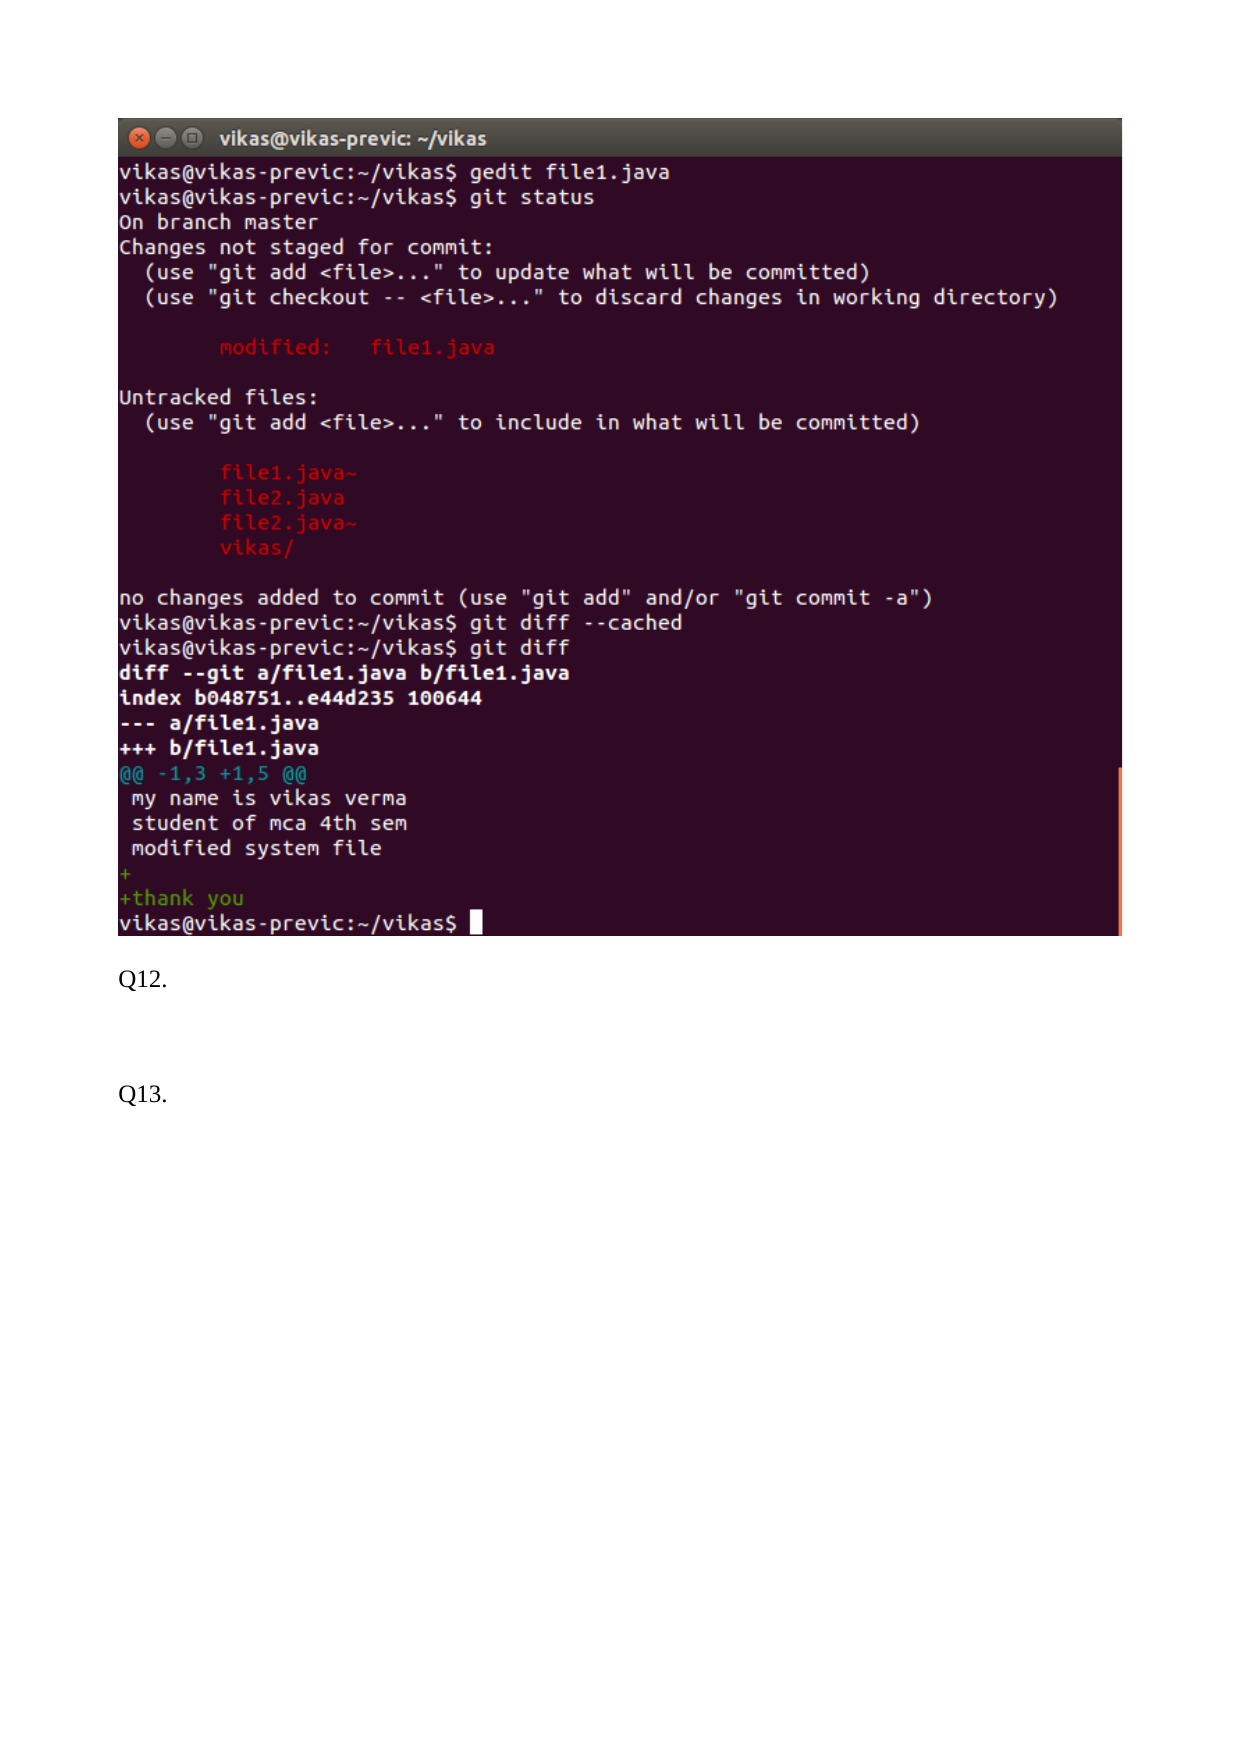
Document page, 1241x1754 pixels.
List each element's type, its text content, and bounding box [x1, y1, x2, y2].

picture [118, 118, 1123, 936]
text Q13. [118, 1079, 1122, 1108]
text Q12. [118, 964, 1122, 993]
